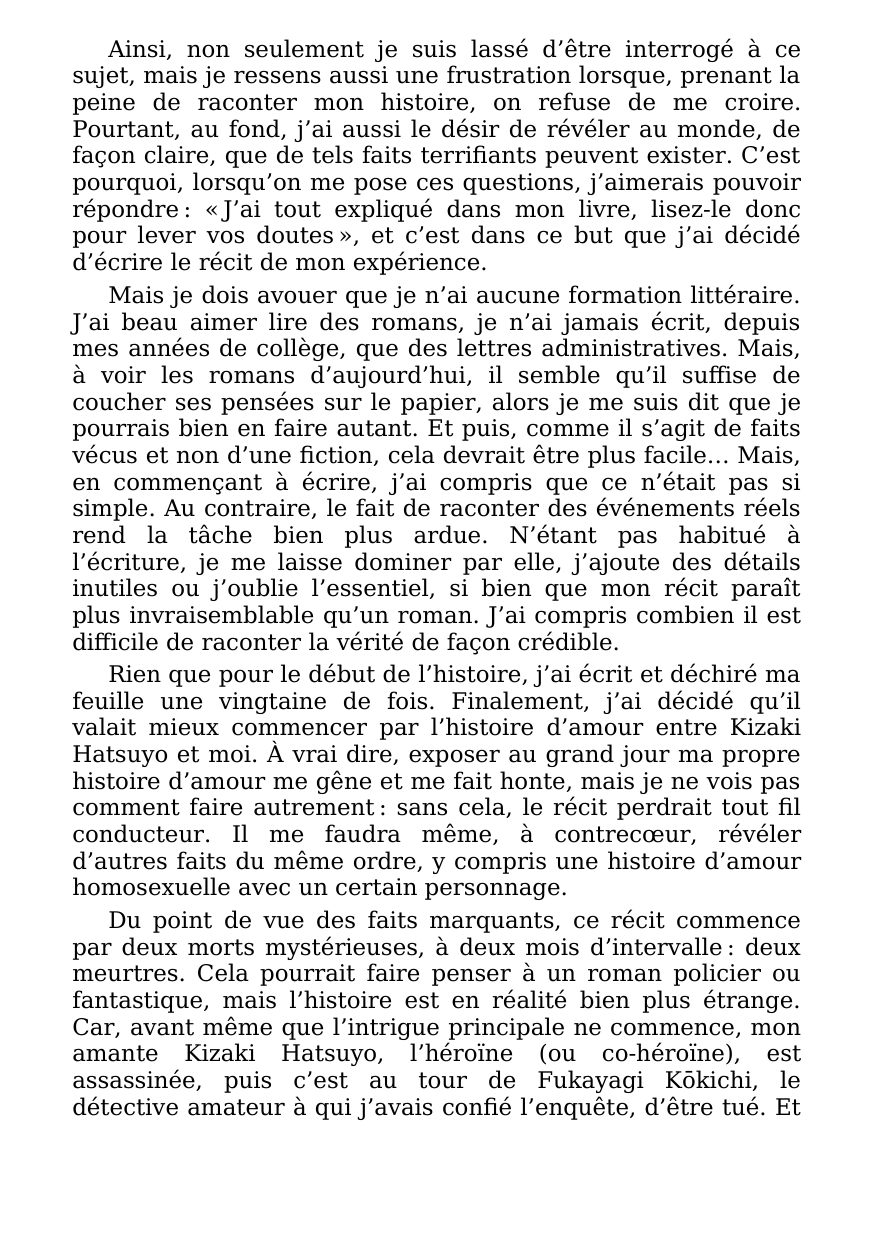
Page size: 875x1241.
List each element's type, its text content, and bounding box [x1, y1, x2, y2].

text Ainsi, non seulement je suis lassé d’être interrogé à ce sujet, mais je ressens aussi une frustration lorsque, prenant la peine de raconter mon histoire, on refuse de me croire. Pourtant, au fond, j’ai aussi le désir de révéler au monde, de façon claire, que de tels faits terrifiants peuvent exister. C’est pourquoi, lorsqu’on me pose ces questions, j’aimerais pouvoir répondre : « J’ai tout expliqué dans mon livre, lisez-le donc pour lever vos doutes », et c’est dans ce but que j’ai décidé d’écrire le récit de mon expérience. [72, 36, 802, 276]
text Du point de vue des faits marquants, ce récit commence par deux morts mystérieuses, à deux mois d’intervalle : deux meurtres. Cela pourrait faire penser à un roman policier ou fantastique, mais l’histoire est en réalité bien plus étrange. Car, avant même que l’intrigue principale ne commence, mon amante Kizaki Hatsuyo, l’héroïne (ou co-héroïne), est assassinée, puis c’est au tour de Fukayagi Kōkichi, le détective amateur à qui j’avais confié l’enquête, d’être tué. Et [72, 907, 802, 1121]
text Mais je dois avouer que je n’ai aucune formation littéraire. J’ai beau aimer lire des romans, je n’ai jamais écrit, depuis mes années de collège, que des lettres administratives. Mais, à voir les romans d’aujourd’hui, il semble qu’il suffise de coucher ses pensées sur le papier, alors je me suis dit que je pourrais bien en faire autant. Et puis, comme il s’agit de faits vécus et non d’une fiction, cela devrait être plus facile… Mais, en commençant à écrire, j’ai compris que ce n’était pas si simple. Au contraire, le fait de raconter des événements réels rend la tâche bien plus ardue. N’étant pas habitué à l’écriture, je me laisse dominer par elle, j’ajoute des détails inutiles ou j’oublie l’essentiel, si bien que mon récit paraît plus invraisemblable qu’un roman. J’ai compris combien il est difficile de raconter la vérité de façon crédible. [72, 282, 802, 655]
text Rien que pour le début de l’histoire, j’ai écrit et déchiré ma feuille une vingtaine de fois. Finalement, j’ai décidé qu’il valait mieux commencer par l’histoire d’amour entre Kizaki Hatsuyo et moi. À vrai dire, exposer au grand jour ma propre histoire d’amour me gêne et me fait honte, mais je ne vois pas comment faire autrement : sans cela, le récit perdrait tout fil conducteur. Il me faudra même, à contrecœur, révéler d’autres faits du même ordre, y compris une histoire d’amour homosexuelle avec un certain personnage. [72, 661, 802, 901]
